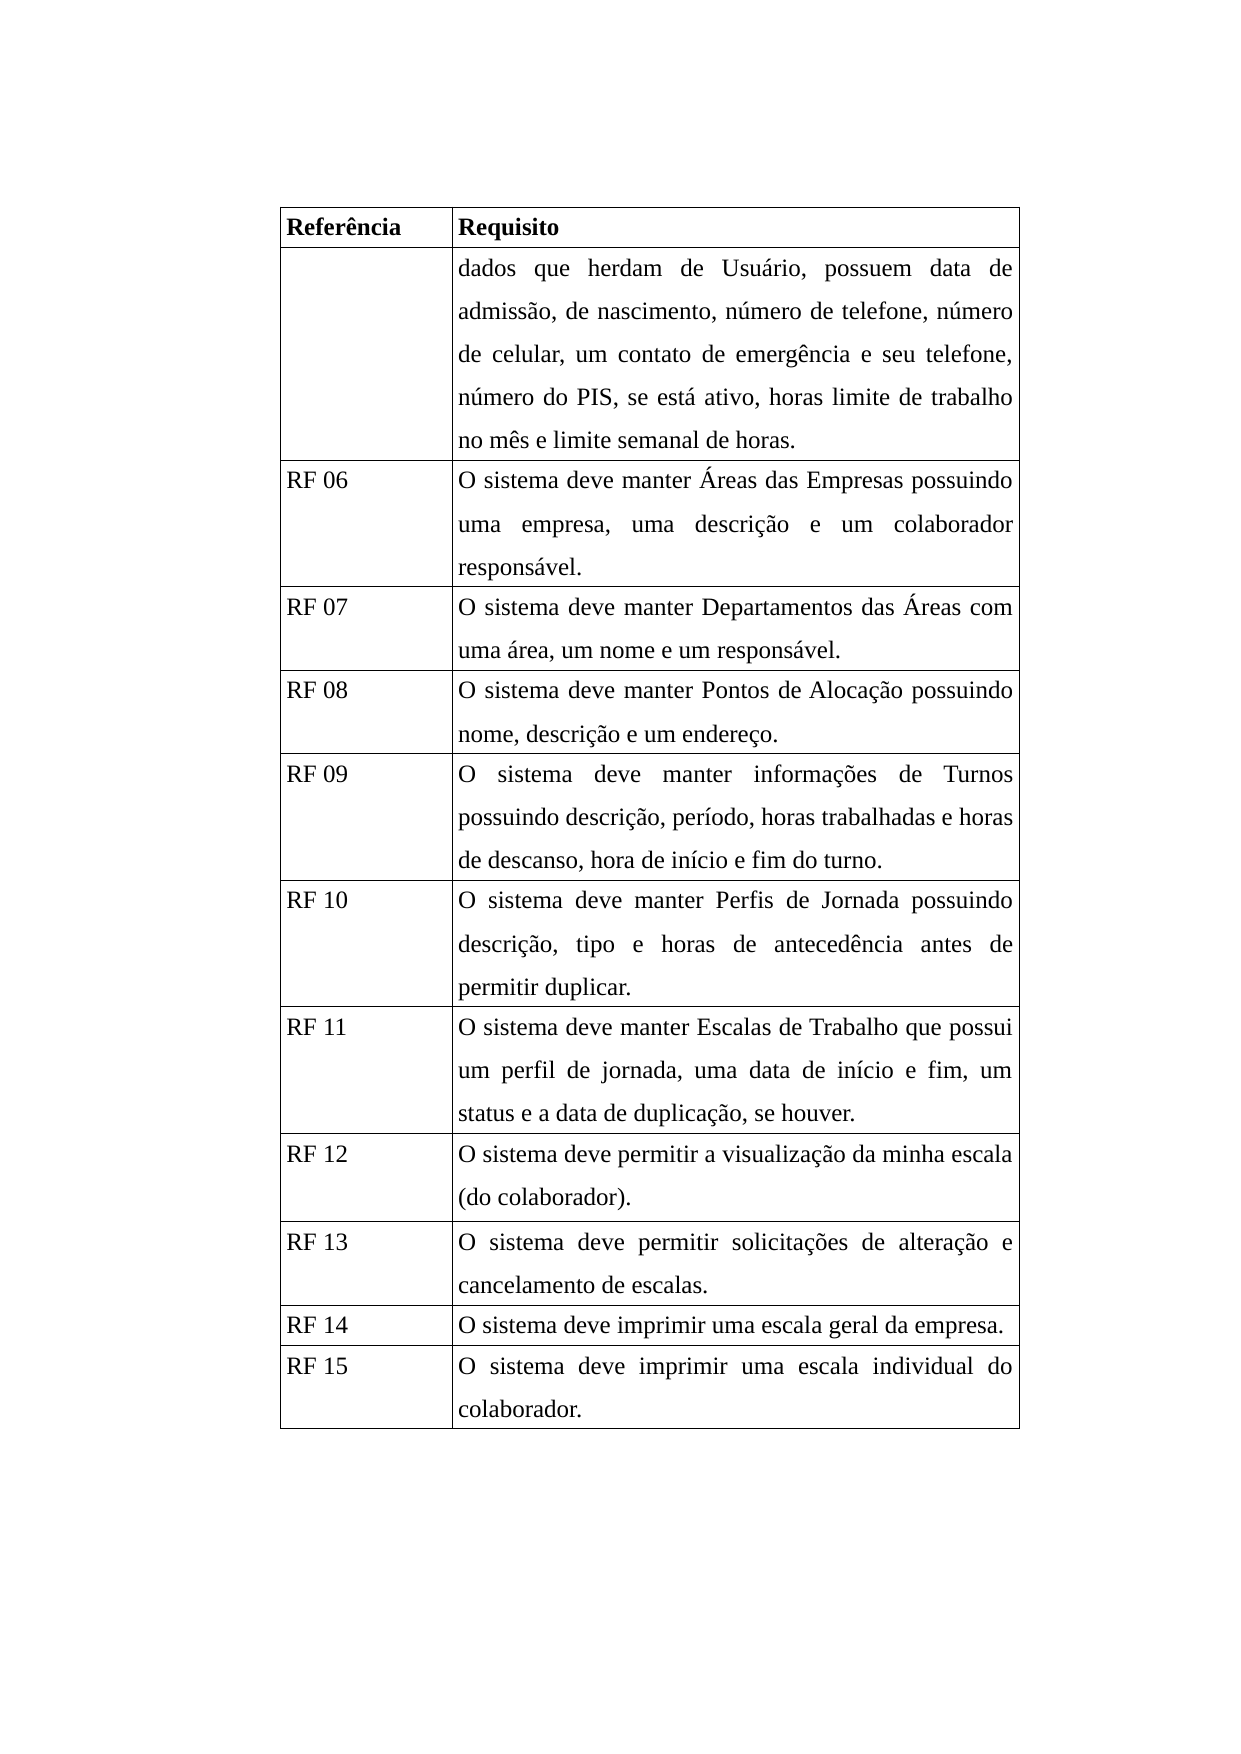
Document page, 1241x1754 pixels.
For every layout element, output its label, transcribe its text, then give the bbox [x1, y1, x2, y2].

table_cell RF 12 [281, 1134, 452, 1221]
table_cell RF 13 [281, 1222, 452, 1304]
table_cell RF 10 [281, 881, 452, 1006]
table_cell O sistema deve manter Áreas das Empresas possuindo uma empresa, uma descrição e um colaborador responsável. [453, 461, 1019, 586]
table_cell RF 06 [281, 461, 452, 586]
table_cell RF 14 [281, 1306, 452, 1345]
table_cell [281, 248, 452, 460]
table_cell RF 11 [281, 1007, 452, 1133]
table_cell dados que herdam de Usuário, possuem data de admissão, de nascimento, número de telefone, número de celular, um contato de emergência e seu telefone, número do PIS, se está ativo, horas limite de trabalho no mês e limite semanal de horas. [453, 248, 1019, 460]
table_cell RF 09 [281, 754, 452, 880]
table_cell O sistema deve imprimir uma escala individual do colaborador. [453, 1346, 1019, 1428]
table_cell RF 08 [281, 671, 452, 753]
table_cell O sistema deve manter informações de Turnos possuindo descrição, período, horas trabalhadas e horas de descanso, hora de início e fim do turno. [453, 754, 1019, 880]
table_header Requisito [453, 208, 1019, 247]
table_cell O sistema deve manter Perfis de Jornada possuindo descrição, tipo e horas de antecedência antes de permitir duplicar. [453, 881, 1019, 1006]
table_cell RF 15 [281, 1346, 452, 1428]
table_cell RF 07 [281, 587, 452, 670]
table_cell O sistema deve manter Departamentos das Áreas com uma área, um nome e um responsável. [453, 587, 1019, 670]
table_cell O sistema deve permitir a visualização da minha escala (do colaborador). [453, 1134, 1019, 1221]
table_cell O sistema deve permitir solicitações de alteração e cancelamento de escalas. [453, 1222, 1019, 1304]
table_cell O sistema deve imprimir uma escala geral da empresa. [453, 1306, 1019, 1345]
table_header Referência [281, 208, 452, 247]
table_cell O sistema deve manter Pontos de Alocação possuindo nome, descrição e um endereço. [453, 671, 1019, 753]
table_cell O sistema deve manter Escalas de Trabalho que possui um perfil de jornada, uma data de início e fim, um status e a data de duplicação, se houver. [453, 1007, 1019, 1133]
